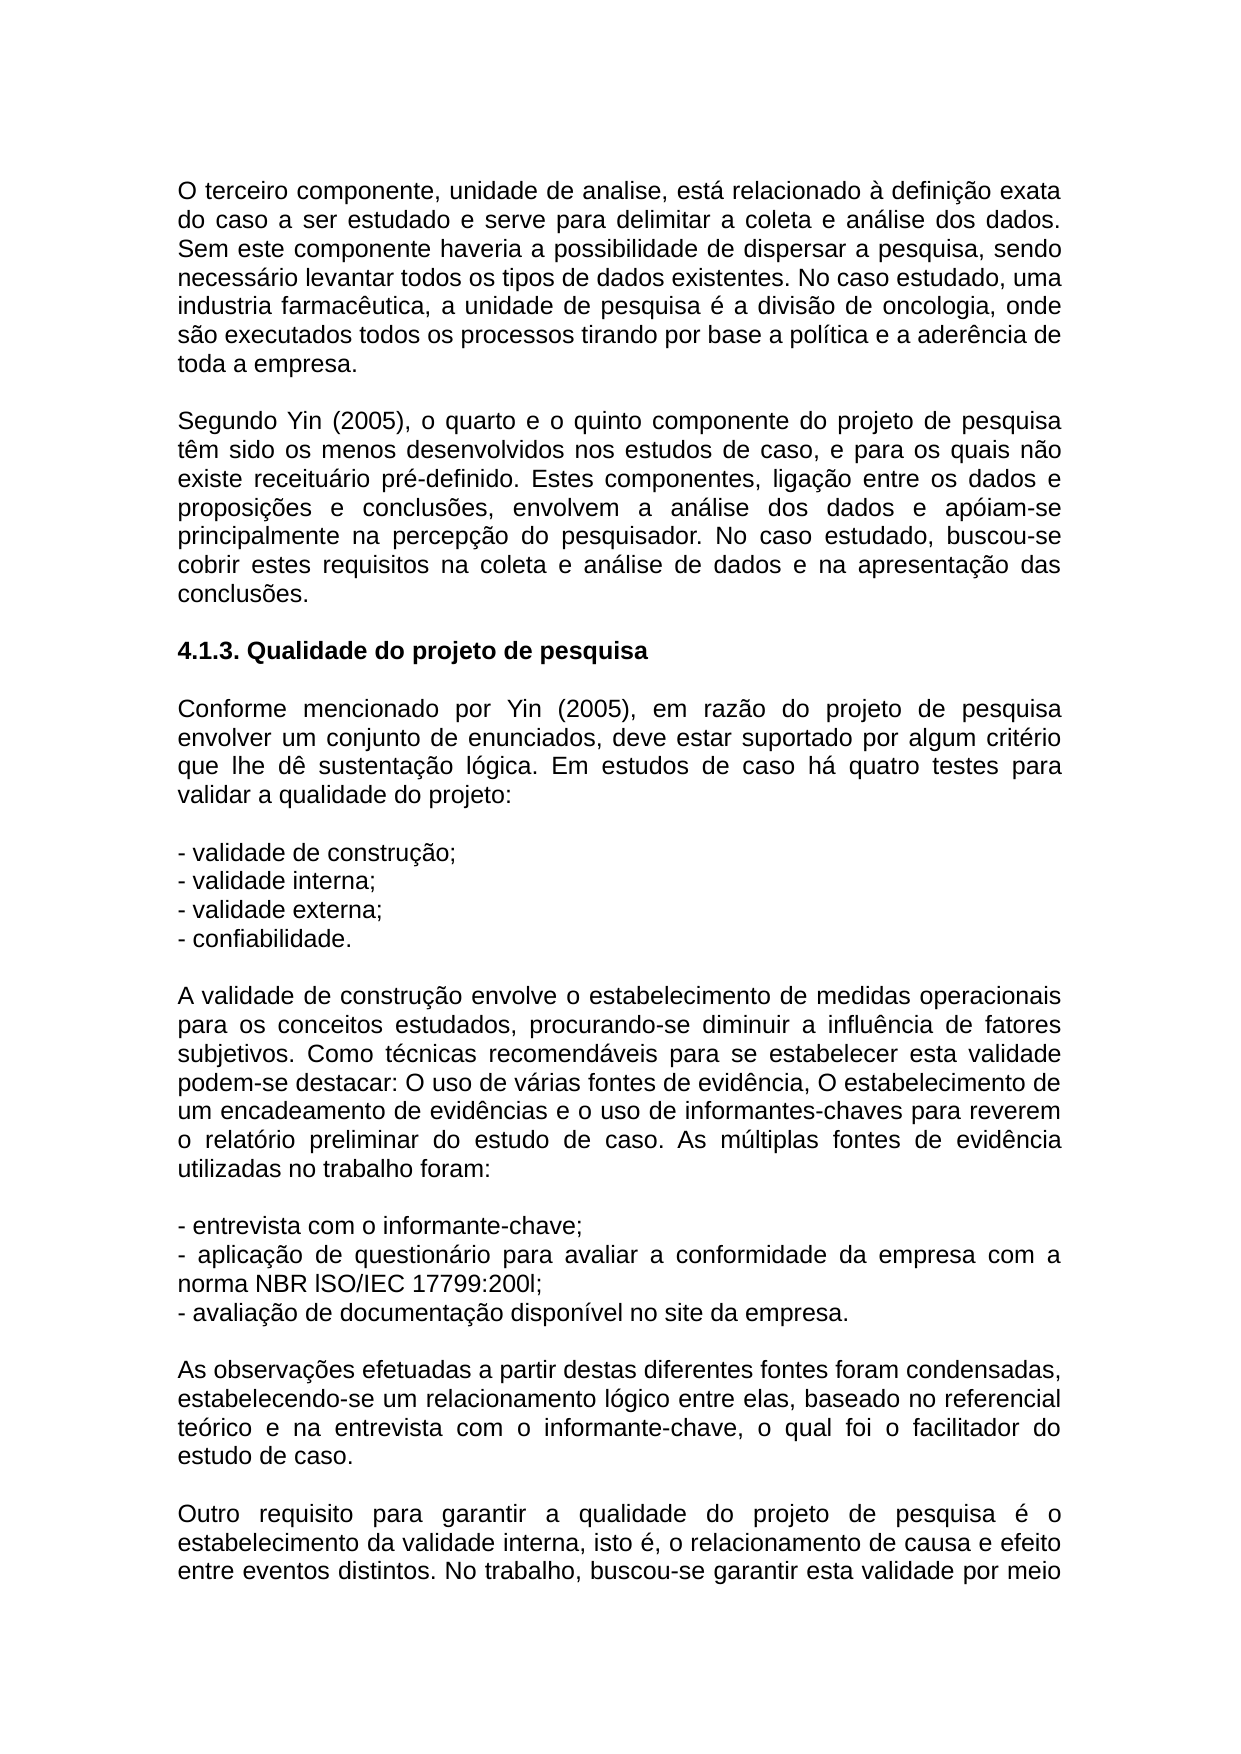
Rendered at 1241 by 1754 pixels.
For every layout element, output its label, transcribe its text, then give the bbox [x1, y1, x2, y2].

text - aplicação de questionário para avaliar a conformidade da empresa com a norma NBR lSO/IEC 17799:200l; [177, 1240, 1063, 1298]
text - validade interna; [177, 866, 1063, 895]
text - entrevista com o informante-chave; [177, 1211, 1063, 1240]
text O terceiro componente, unidade de analise, está relacionado à definição exata do caso a ser estudado e serve para delimitar a coleta e análise dos dados. Sem este componente haveria a possibilidade de dispersar a pesquisa, sendo necessário levantar todos os tipos de dados existentes. No caso estudado, uma industria farmacêutica, a unidade de pesquisa é a divisão de oncologia, onde são executados todos os processos tirando por base a política e a aderência de toda a empresa. [177, 176, 1063, 378]
text - confiabilidade. [177, 924, 1063, 953]
text - validade externa; [177, 895, 1063, 924]
text 4.1.3. Qualidade do projeto de pesquisa [177, 636, 1063, 665]
text Segundo Yin (2005), o quarto e o quinto componente do projeto de pesquisa têm sido os menos desenvolvidos nos estudos de caso, e para os quais não existe receituário pré-definido. Estes componentes, ligação entre os dados e proposições e conclusões, envolvem a análise dos dados e apóiam-se principalmente na percepção do pesquisador. No caso estudado, buscou-se cobrir estes requisitos na coleta e análise de dados e na apresentação das conclusões. [177, 406, 1063, 608]
text A validade de construção envolve o estabelecimento de medidas operacionais para os conceitos estudados, procurando-se diminuir a influência de fatores subjetivos. Como técnicas recomendáveis para se estabelecer esta validade podem-se destacar: O uso de várias fontes de evidência, O estabelecimento de um encadeamento de evidências e o uso de informantes-chaves para reverem o relatório preliminar do estudo de caso. As múltiplas fontes de evidência utilizadas no trabalho foram: [177, 981, 1063, 1183]
text Conforme mencionado por Yin (2005), em razão do projeto de pesquisa envolver um conjunto de enunciados, deve estar suportado por algum critério que lhe dê sustentação lógica. Em estudos de caso há quatro testes para validar a qualidade do projeto: [177, 694, 1063, 809]
text As observações efetuadas a partir destas diferentes fontes foram condensadas, estabelecendo-se um relacionamento lógico entre elas, baseado no referencial teórico e na entrevista com o informante-chave, o qual foi o facilitador do estudo de caso. [177, 1355, 1063, 1470]
text - avaliação de documentação disponível no site da empresa. [177, 1298, 1063, 1326]
text Outro requisito para garantir a qualidade do projeto de pesquisa é o estabelecimento da validade interna, isto é, o relacionamento de causa e efeito entre eventos distintos. No trabalho, buscou-se garantir esta validade por meio [177, 1499, 1063, 1585]
text - validade de construção; [177, 838, 1063, 866]
